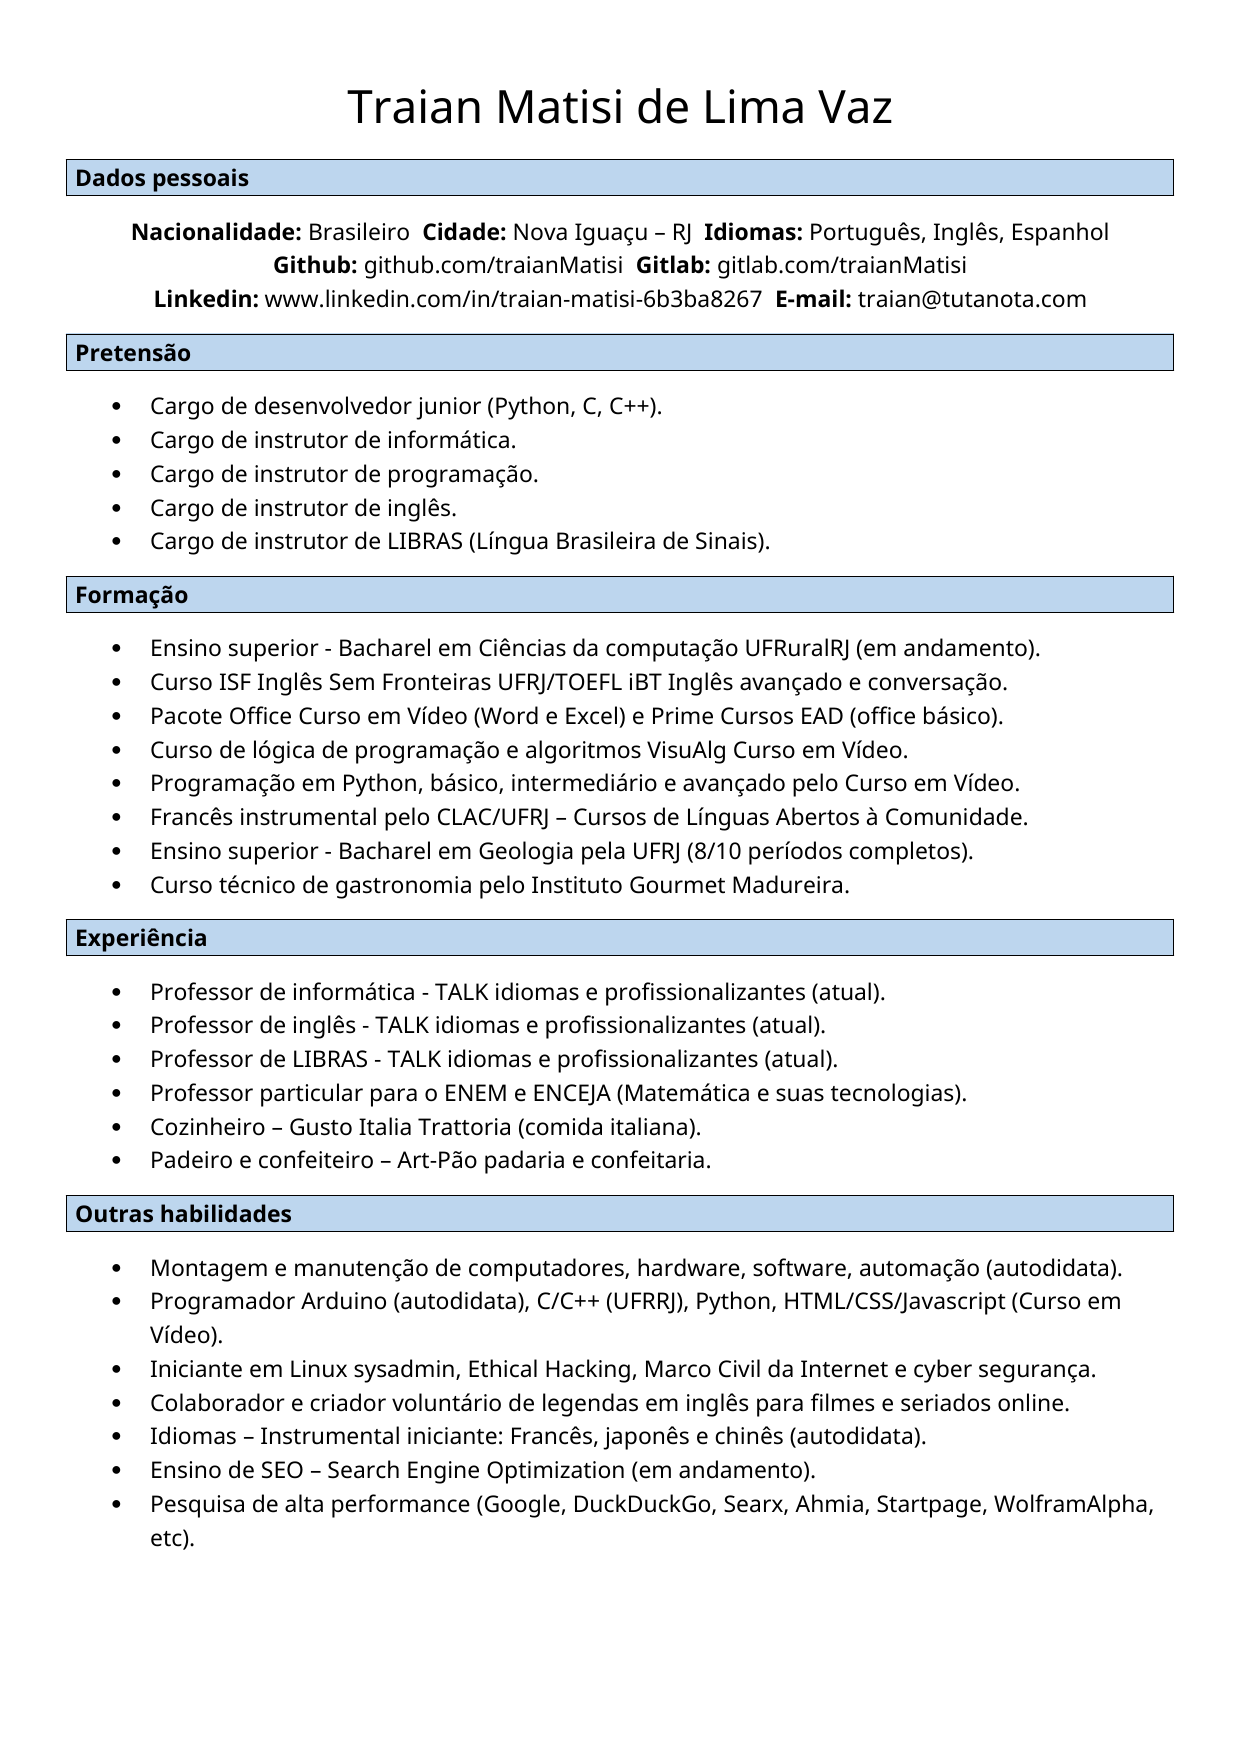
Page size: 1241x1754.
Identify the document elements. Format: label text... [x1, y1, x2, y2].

list Curso de lógica de programação e algoritmos VisuAlg Curso em Vídeo. [112, 733, 1165, 765]
list Cargo de instrutor de programação. [112, 458, 1165, 489]
text Nacionalidade: Brasileiro Cidade: Nova Iguaçu – RJ Idiomas: Português, Inglês, Espanhol Github: github.com/traianMatisi Gitlab: gitlab.com/traianMatisi Linkedin: www.linkedin.com/in/traian-matisi-6b3ba8267 E-mail: traian@tutanota.com [75, 216, 1165, 314]
text Dados pessoais [67, 160, 1173, 195]
list Professor de LIBRAS - TALK idiomas e profissionalizantes (atual). [112, 1043, 1165, 1074]
list Colaborador e criador voluntário de legendas em inglês para filmes e seriados online. [112, 1386, 1165, 1418]
list Programação em Python, básico, intermediário e avançado pelo Curso em Vídeo. [112, 767, 1165, 798]
text Formação [67, 577, 1173, 612]
list Professor de informática - TALK idiomas e profissionalizantes (atual). [112, 976, 1165, 1007]
list Programador Arduino (autodidata), C/C++ (UFRRJ), Python, HTML/CSS/Javascript (Curso em Vídeo). [112, 1285, 1165, 1350]
list Pacote Office Curso em Vídeo (Word e Excel) e Prime Cursos EAD (office básico). [112, 700, 1165, 731]
text Experiência [67, 920, 1173, 955]
list Cargo de instrutor de LIBRAS (Língua Brasileira de Sinais). [112, 525, 1165, 556]
list Iniciante em Linux sysadmin, Ethical Hacking, Marco Civil da Internet e cyber segurança. [112, 1353, 1165, 1384]
list Montagem e manutenção de computadores, hardware, software, automação (autodidata). [112, 1251, 1165, 1283]
list Curso ISF Inglês Sem Fronteiras UFRJ/TOEFL iBT Inglês avançado e conversação. [112, 666, 1165, 697]
text Traian Matisi de Lima Vaz [75, 75, 1165, 137]
list Ensino superior - Bacharel em Ciências da computação UFRuralRJ (em andamento). [112, 632, 1165, 663]
list Cargo de desenvolvedor junior (Python, C, C++). [112, 390, 1165, 421]
list Pesquisa de alta performance (Google, DuckDuckGo, Searx, Ahmia, Startpage, WolframAlpha, etc). [112, 1488, 1165, 1553]
list Professor de inglês - TALK idiomas e profissionalizantes (atual). [112, 1009, 1165, 1041]
text Outras habilidades [67, 1196, 1173, 1231]
list Francês instrumental pelo CLAC/UFRJ – Cursos de Línguas Abertos à Comunidade. [112, 801, 1165, 832]
list Ensino de SEO – Search Engine Optimization (em andamento). [112, 1454, 1165, 1485]
list Cozinheiro – Gusto Italia Trattoria (comida italiana). [112, 1111, 1165, 1142]
list Idiomas – Instrumental iniciante: Francês, japonês e chinês (autodidata). [112, 1420, 1165, 1451]
list Padeiro e confeiteiro – Art-Pão padaria e confeitaria. [112, 1144, 1165, 1176]
list Cargo de instrutor de inglês. [112, 491, 1165, 523]
list Ensino superior - Bacharel em Geologia pela UFRJ (8/10 períodos completos). [112, 835, 1165, 866]
list Professor particular para o ENEM e ENCEJA (Matemática e suas tecnologias). [112, 1077, 1165, 1108]
text Pretensão [67, 335, 1173, 370]
list Curso técnico de gastronomia pelo Instituto Gourmet Madureira. [112, 868, 1165, 900]
list Cargo de instrutor de informática. [112, 424, 1165, 455]
